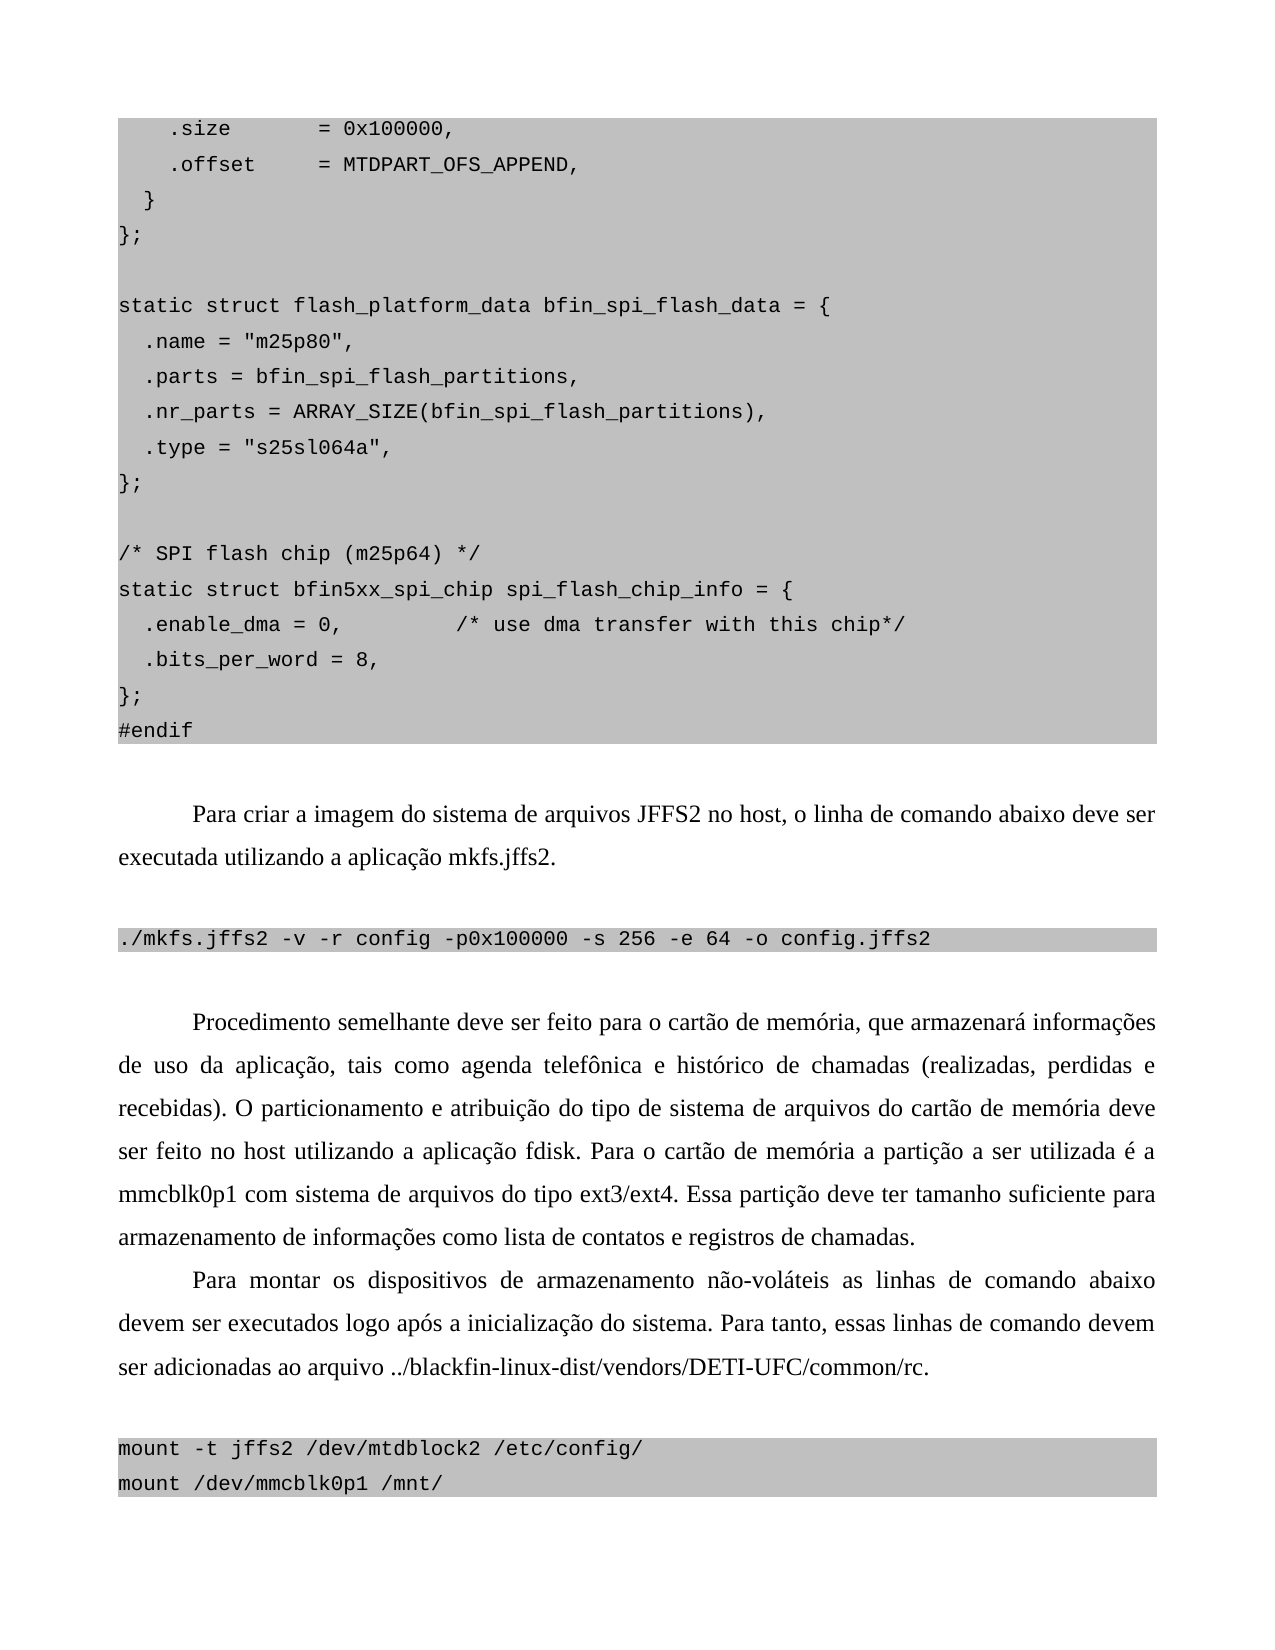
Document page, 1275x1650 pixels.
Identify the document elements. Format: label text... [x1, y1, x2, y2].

text .size = 0x100000, [118, 118, 1157, 142]
text .enable_dma = 0, /* use dma transfer with this chip*/ [118, 614, 1157, 638]
text .bits_per_word = 8, [118, 649, 1157, 673]
text }; [118, 685, 1157, 708]
text .nr_parts = ARRAY_SIZE(bfin_spi_flash_partitions), [118, 401, 1157, 425]
text Para criar a imagem do sistema de arquivos JFFS2 no host, o linha de comando abaixo deve ser executada utilizando a aplicação mkfs.jffs2. [118, 799, 1157, 871]
text /* SPI flash chip (m25p64) */ [118, 543, 1157, 567]
text mount /dev/mmcblk0p1 /mnt/ [118, 1473, 1157, 1497]
text .offset = MTDPART_OFS_APPEND, [118, 153, 1157, 177]
text ./mkfs.jffs2 -v -r config -p0x100000 -s 256 -e 64 -o config.jffs2 [118, 928, 1157, 952]
text .type = "s25sl064a", [118, 437, 1157, 461]
text static struct flash_platform_data bfin_spi_flash_data = { [118, 295, 1157, 319]
text .parts = bfin_spi_flash_partitions, [118, 366, 1157, 390]
text } [118, 189, 1157, 213]
text .name = "m25p80", [118, 331, 1157, 354]
text }; [118, 224, 1157, 248]
text Procedimento semelhante deve ser feito para o cartão de memória, que armazenará informações de uso da aplicação, tais como agenda telefônica e histórico de chamadas (realizadas, perdidas e recebidas). O particionamento e atribuição do tipo de sistema de arquivos do cartão de memória deve ser feito no host utilizando a aplicação fdisk. Para o cartão de memória a partição a ser utilizada é a mmcblk0p1 com sistema de arquivos do tipo ext3/ext4. Essa partição deve ter tamanho suficiente para armazenamento de informações como lista de contatos e registros de chamadas. [118, 1007, 1157, 1251]
text #endif [118, 720, 1157, 744]
text static struct bfin5xx_spi_chip spi_flash_chip_info = { [118, 578, 1157, 602]
text }; [118, 472, 1157, 496]
text mount -t jffs2 /dev/mtdblock2 /etc/config/ [118, 1438, 1157, 1462]
text Para montar os dispositivos de armazenamento não-voláteis as linhas de comando abaixo devem ser executados logo após a inicialização do sistema. Para tanto, essas linhas de comando devem ser adicionadas ao arquivo ../blackfin-linux-dist/vendors/DETI-UFC/common/rc. [118, 1265, 1157, 1380]
